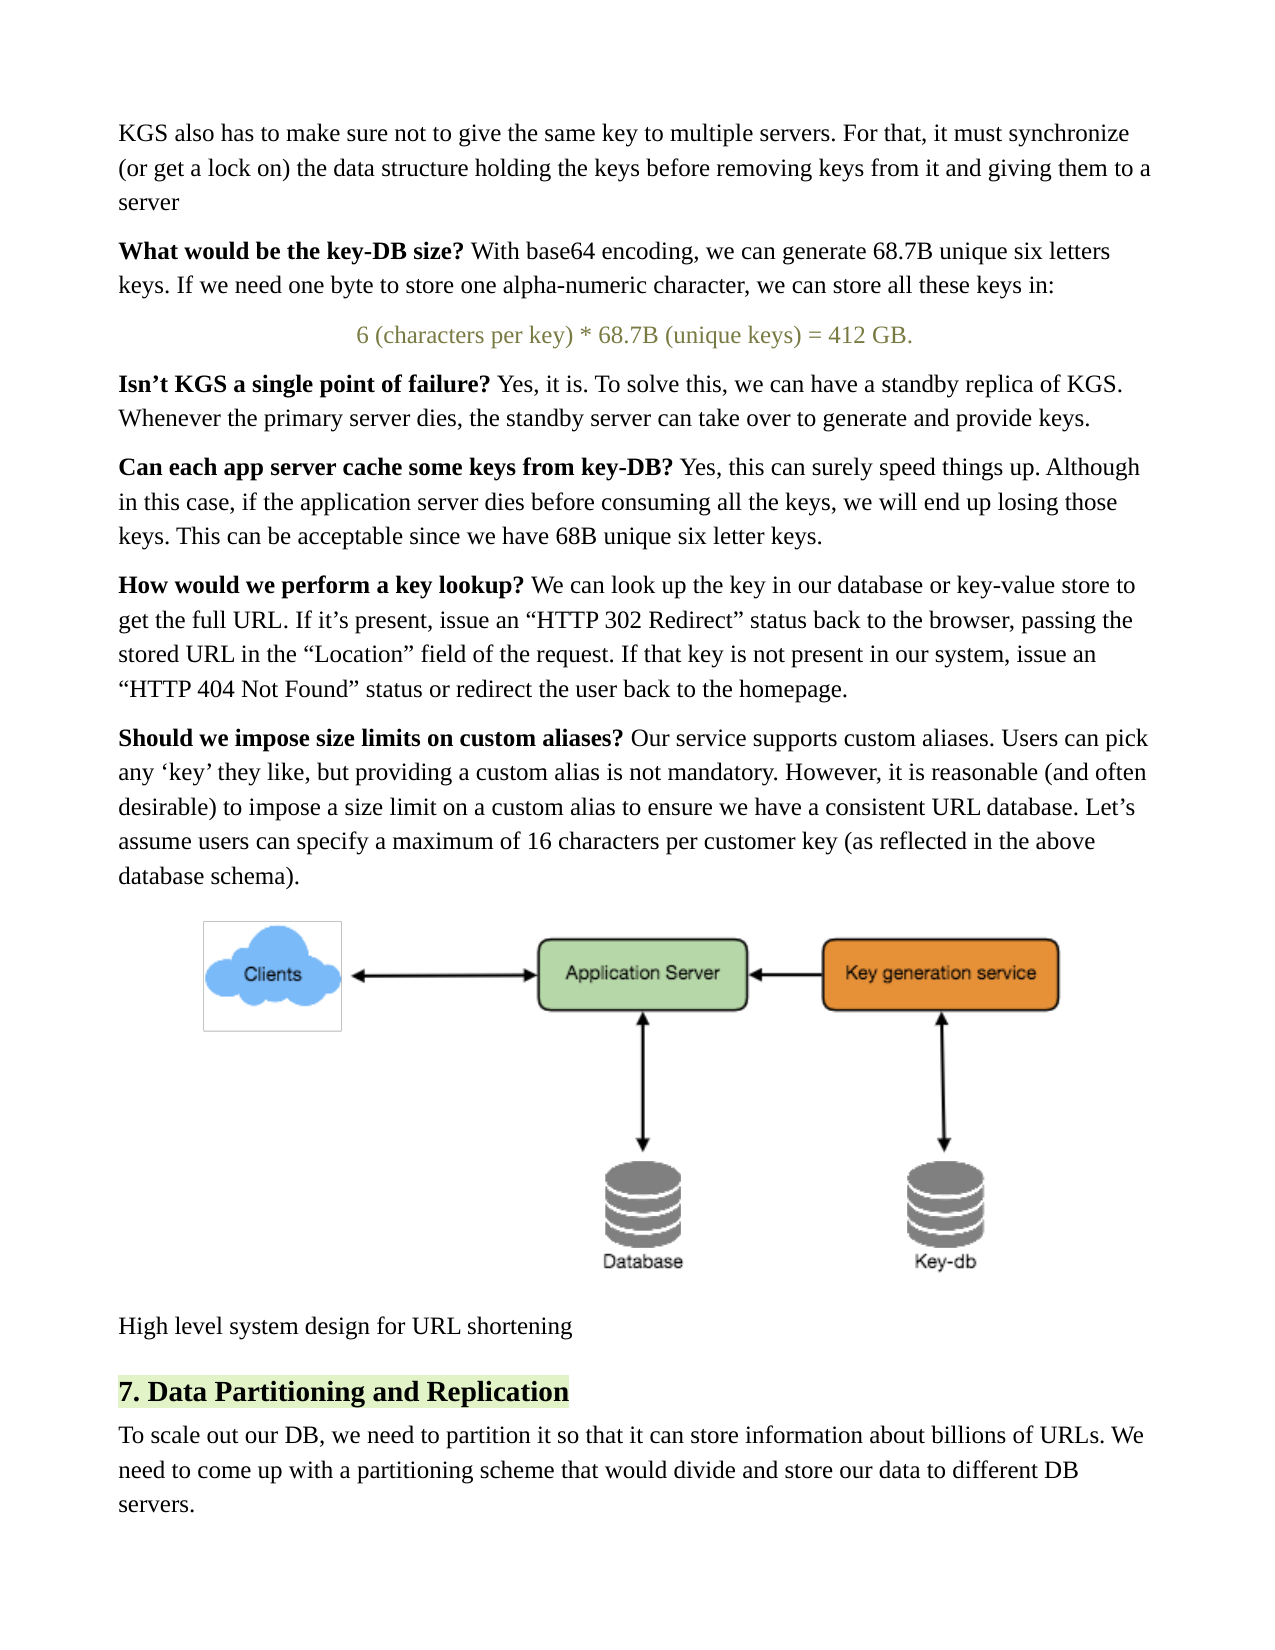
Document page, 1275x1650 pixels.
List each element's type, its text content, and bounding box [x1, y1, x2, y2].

text To scale out our DB, we need to partition it so that it can store information about billions of URLs. We need to come up with a partitioning scheme that would divide and store our data to different DB servers. [118, 1421, 1157, 1518]
text 6 (characters per key) * 68.7B (unique keys) = 412 GB. [118, 320, 1157, 348]
text What would be the key-DB size? With base64 encoding, we can generate 68.7B unique six letters keys. If we need one byte to store one alpha-numeric character, we can store all these keys in: [118, 236, 1157, 299]
subtitle 7. Data Partitioning and Replication [118, 1374, 1157, 1408]
picture [118, 909, 1275, 1306]
text High level system design for URL shortening [118, 1311, 1157, 1339]
text Isn’t KGS a single point of failure? Yes, it is. To solve this, we can have a standby replica of KGS. Whenever the primary server dies, the standby server can take over to generate and provide keys. [118, 369, 1157, 432]
text How would we perform a key lookup? We can look up the key in our database or key-value store to get the full URL. If it’s present, issue an “HTTP 302 Redirect” status back to the browser, passing the stored URL in the “Location” field of the request. If that key is not present in our system, issue an “HTTP 404 Not Found” status or redirect the user back to the homepage. [118, 570, 1157, 702]
text KGS also has to make sure not to give the same key to multiple servers. For that, it must synchronize (or get a lock on) the data structure holding the keys before removing keys from it and giving them to a server [118, 118, 1157, 216]
text Should we impose size limits on custom aliases? Our service supports custom aliases. Users can pick any ‘key’ they like, but providing a custom alias is not mandatory. However, it is reasonable (and often desirable) to impose a size limit on a custom alias to ensure we have a consistent URL database. Let’s assume users can specify a maximum of 16 characters per customer key (as reflected in the above database schema). [118, 723, 1157, 889]
text Can each app server cache some keys from key-DB? Yes, this can surely speed things up. Although in this case, if the application server dies before consuming all the keys, we will end up losing those keys. This can be acceptable since we have 68B unique six letter keys. [118, 452, 1157, 550]
